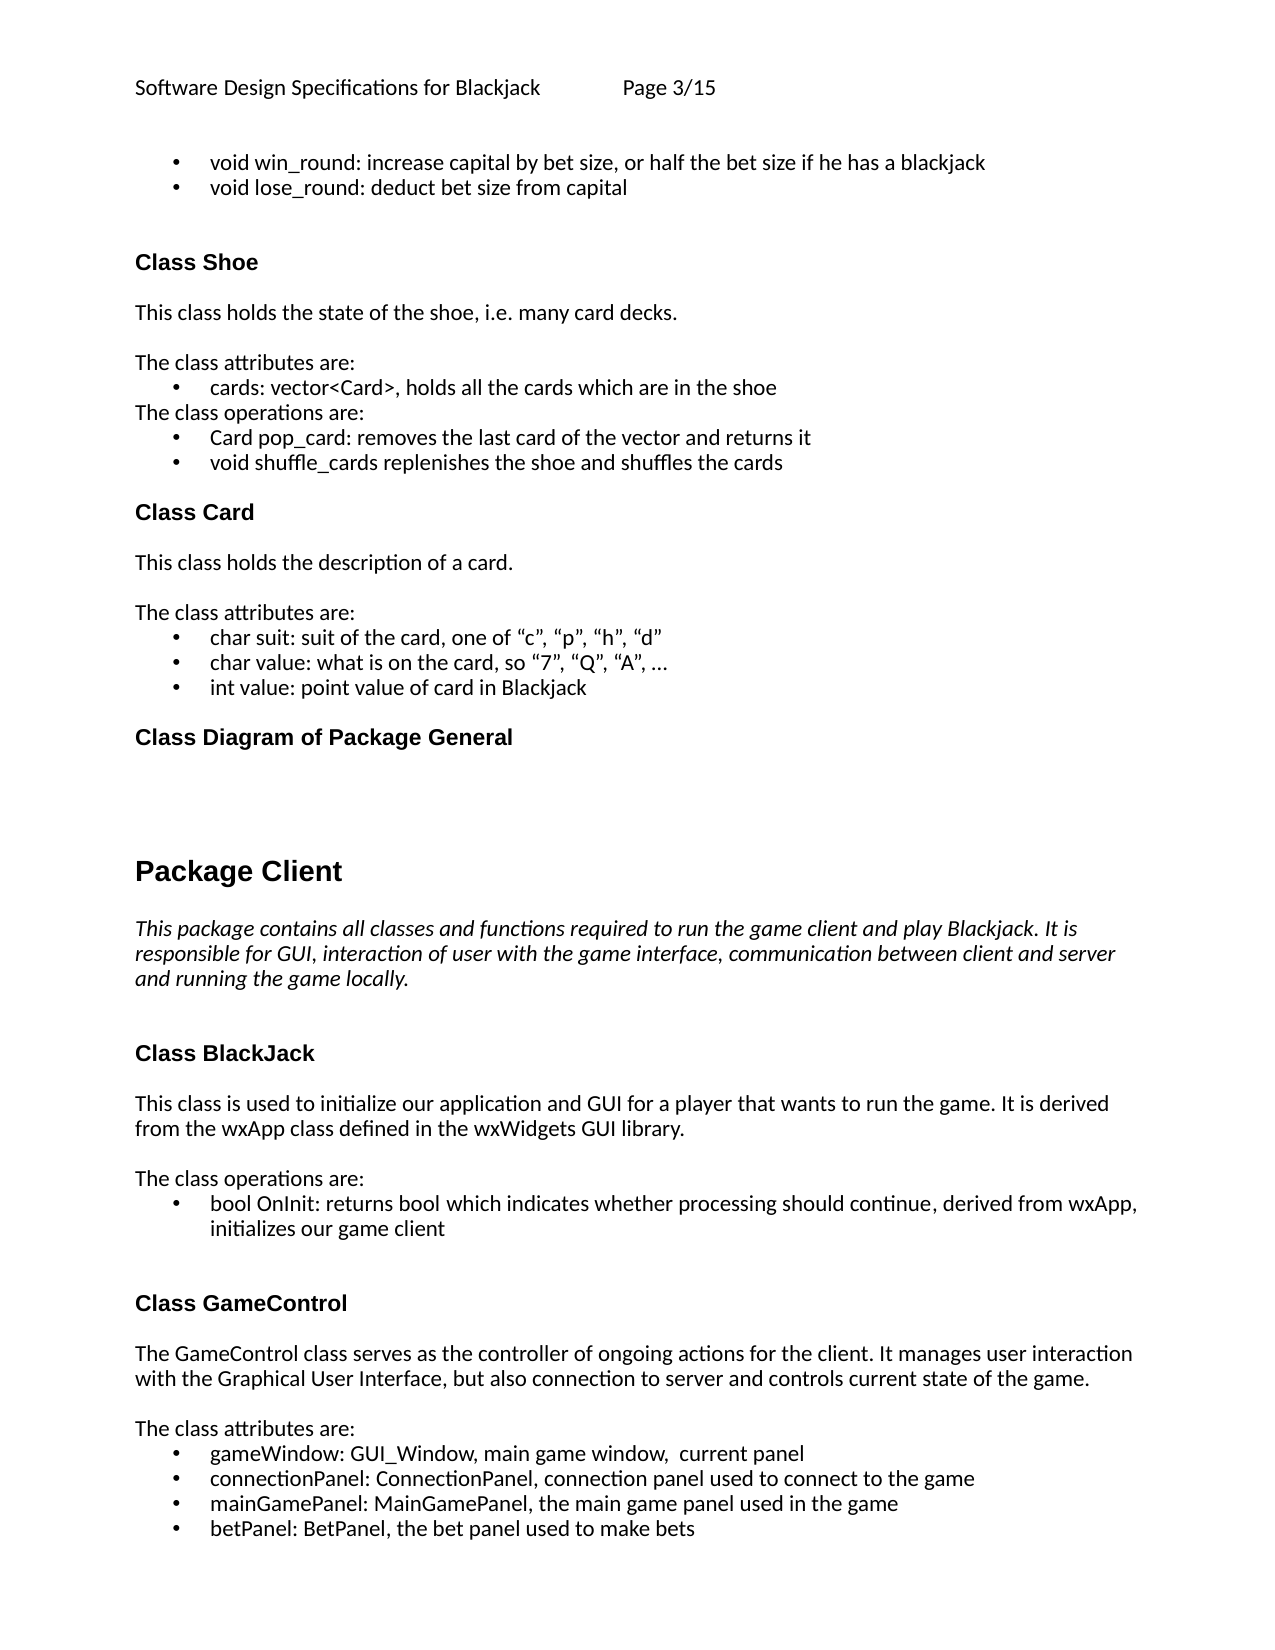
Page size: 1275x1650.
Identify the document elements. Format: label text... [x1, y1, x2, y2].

subtitle Class Card [135, 500, 1140, 525]
list mainGamePanel: MainGamePanel, the main game panel used in the game [172, 1492, 1140, 1517]
list cards: vector<Card>, holds all the cards which are in the shoe [172, 375, 1140, 400]
subtitle Class GameControl [135, 1292, 1140, 1317]
text The class attributes are: [135, 600, 1140, 625]
text The class attributes are: [135, 350, 1140, 375]
list connectionPanel: ConnectionPanel, connection panel used to connect to the game [172, 1467, 1140, 1492]
list void win_round: increase capital by bet size, or half the bet size if he has a blackjack [172, 150, 1140, 175]
subtitle Class BlackJack [135, 1042, 1140, 1067]
list betPanel: BetPanel, the bet panel used to make bets [172, 1517, 1140, 1542]
text The GameControl class serves as the controller of ongoing actions for the client. It manages user interaction with the Graphical User Interface, but also connection to server and controls current state of the game. [135, 1342, 1140, 1392]
list void lose_round: deduct bet size from capital [172, 175, 1140, 200]
text This package contains all classes and functions required to run the game client and play Blackjack. It is responsible for GUI, interaction of user with the game interface, communication between client and server and running the game locally. [135, 917, 1140, 992]
list void shuffle_cards replenishes the shoe and shuffles the cards [172, 450, 1140, 475]
text The class operations are: [135, 400, 1140, 425]
subtitle Package Client [135, 854, 1140, 888]
text This class holds the state of the shoe, i.e. many card decks. [135, 300, 1140, 325]
list char suit: suit of the card, one of “c”, “p”, “h”, “d” [172, 625, 1140, 650]
subtitle Class Shoe [135, 250, 1140, 275]
text The class attributes are: [135, 1417, 1140, 1442]
list bool OnInit: returns bool which indicates whether processing should continue, derived from wxApp, initializes our game client [172, 1192, 1140, 1242]
text This class is used to initialize our application and GUI for a player that wants to run the game. It is derived from the wxApp class defined in the wxWidgets GUI library. [135, 1092, 1140, 1142]
list gameWindow: GUI_Window, main game window, current panel [172, 1442, 1140, 1467]
text The class operations are: [135, 1167, 1140, 1192]
list Card pop_card: removes the last card of the vector and returns it [172, 425, 1140, 450]
list char value: what is on the card, so “7”, “Q”, “A”, … [172, 650, 1140, 675]
list int value: point value of card in Blackjack [172, 675, 1140, 700]
subtitle Class Diagram of Package General [135, 725, 1140, 750]
text This class holds the description of a card. [135, 550, 1140, 575]
